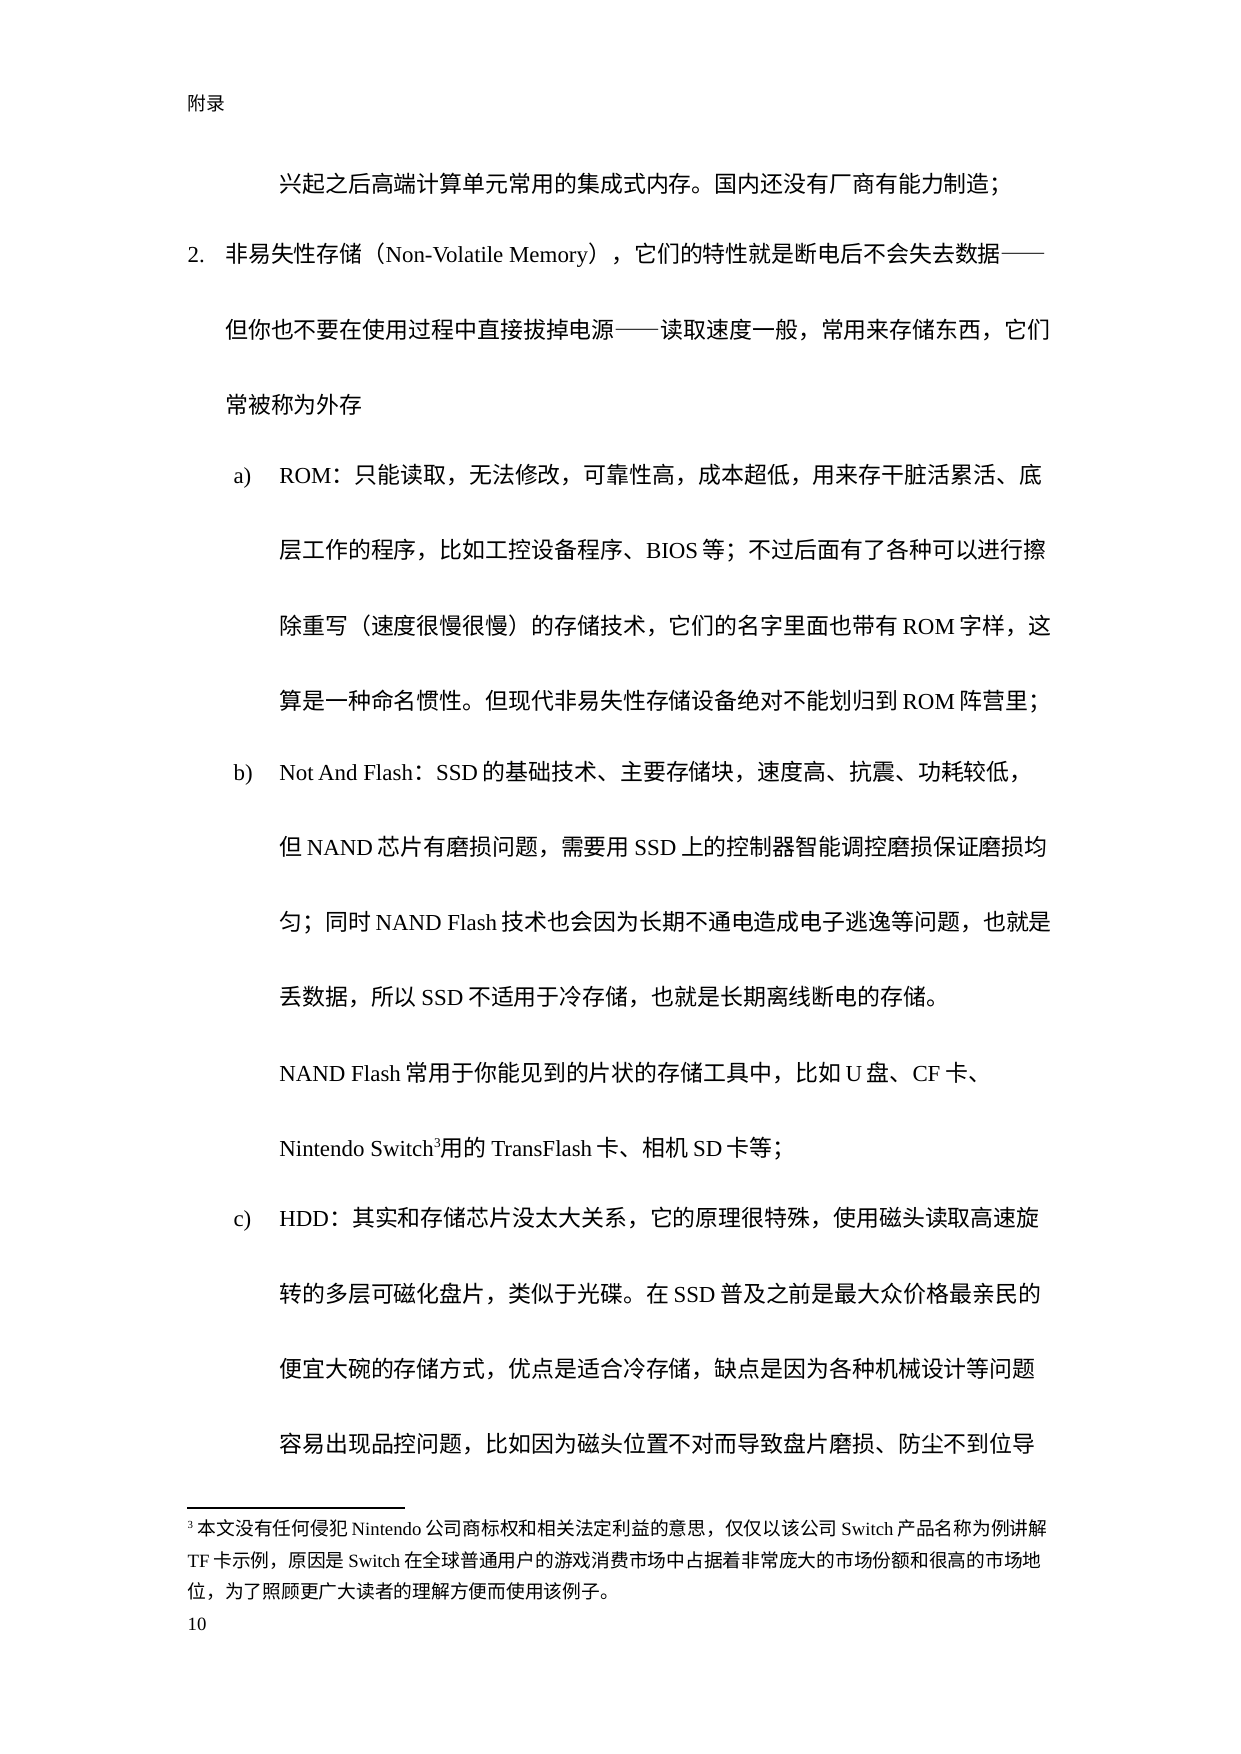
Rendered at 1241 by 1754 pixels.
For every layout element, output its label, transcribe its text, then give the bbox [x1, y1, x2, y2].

list 非易失性存储（Non-Volatile Memory），它们的特性就是断电后不会失去数据——但你也不要在使用过程中直接拔掉电源——读取速度一般，常用来存储东西，它们常被称为外存 [187, 220, 1053, 436]
list 兴起之后高端计算单元常用的集成式内存。国内还没有厂商有能力制造； [233, 150, 1053, 215]
list ROM：只能读取，无法修改，可靠性高，成本超低，用来存干脏活累活、底层工作的程序，比如工控设备程序、BIOS等；不过后面有了各种可以进行擦除重写（速度很慢很慢）的存储技术，它们的名字里面也带有ROM字样，这算是一种命名惯性。但现代非易失性存储设备绝对不能划归到ROM阵营里； [233, 441, 1053, 732]
list Not And Flash：SSD的基础技术、主要存储块，速度高、抗震、功耗较低，但NAND芯片有磨损问题，需要用SSD上的控制器智能调控磨损保证磨损均匀；同时NAND Flash技术也会因为长期不通电造成电子逃逸等问题，也就是丢数据，所以SSD不适用于冷存储，也就是长期离线断电的存储。 NAND Flash常用于你能见到的片状的存储工具中，比如U盘、CF卡、Nintendo Switch用的TransFlash卡、相机SD卡等； [233, 737, 1053, 1179]
list HDD：其实和存储芯片没太大关系，它的原理很特殊，使用磁头读取高速旋转的多层可磁化盘片，类似于光碟。在SSD普及之前是最大众价格最亲民的便宜大碗的存储方式，优点是适合冷存储，缺点是因为各种机械设计等问题容易出现品控问题，比如因为磁头位置不对而导致盘片磨损、防尘不到位导 [233, 1184, 1053, 1475]
list 本文没有任何侵犯Nintendo公司商标权和相关法定利益的意思，仅仅以该公司Switch产品名称为例讲解TF卡示例，原因是Switch在全球普通用户的游戏消费市场中占据着非常庞大的市场份额和很高的市场地位，为了照顾更广大读者的理解方便而使用该例子。 [187, 1514, 1053, 1604]
